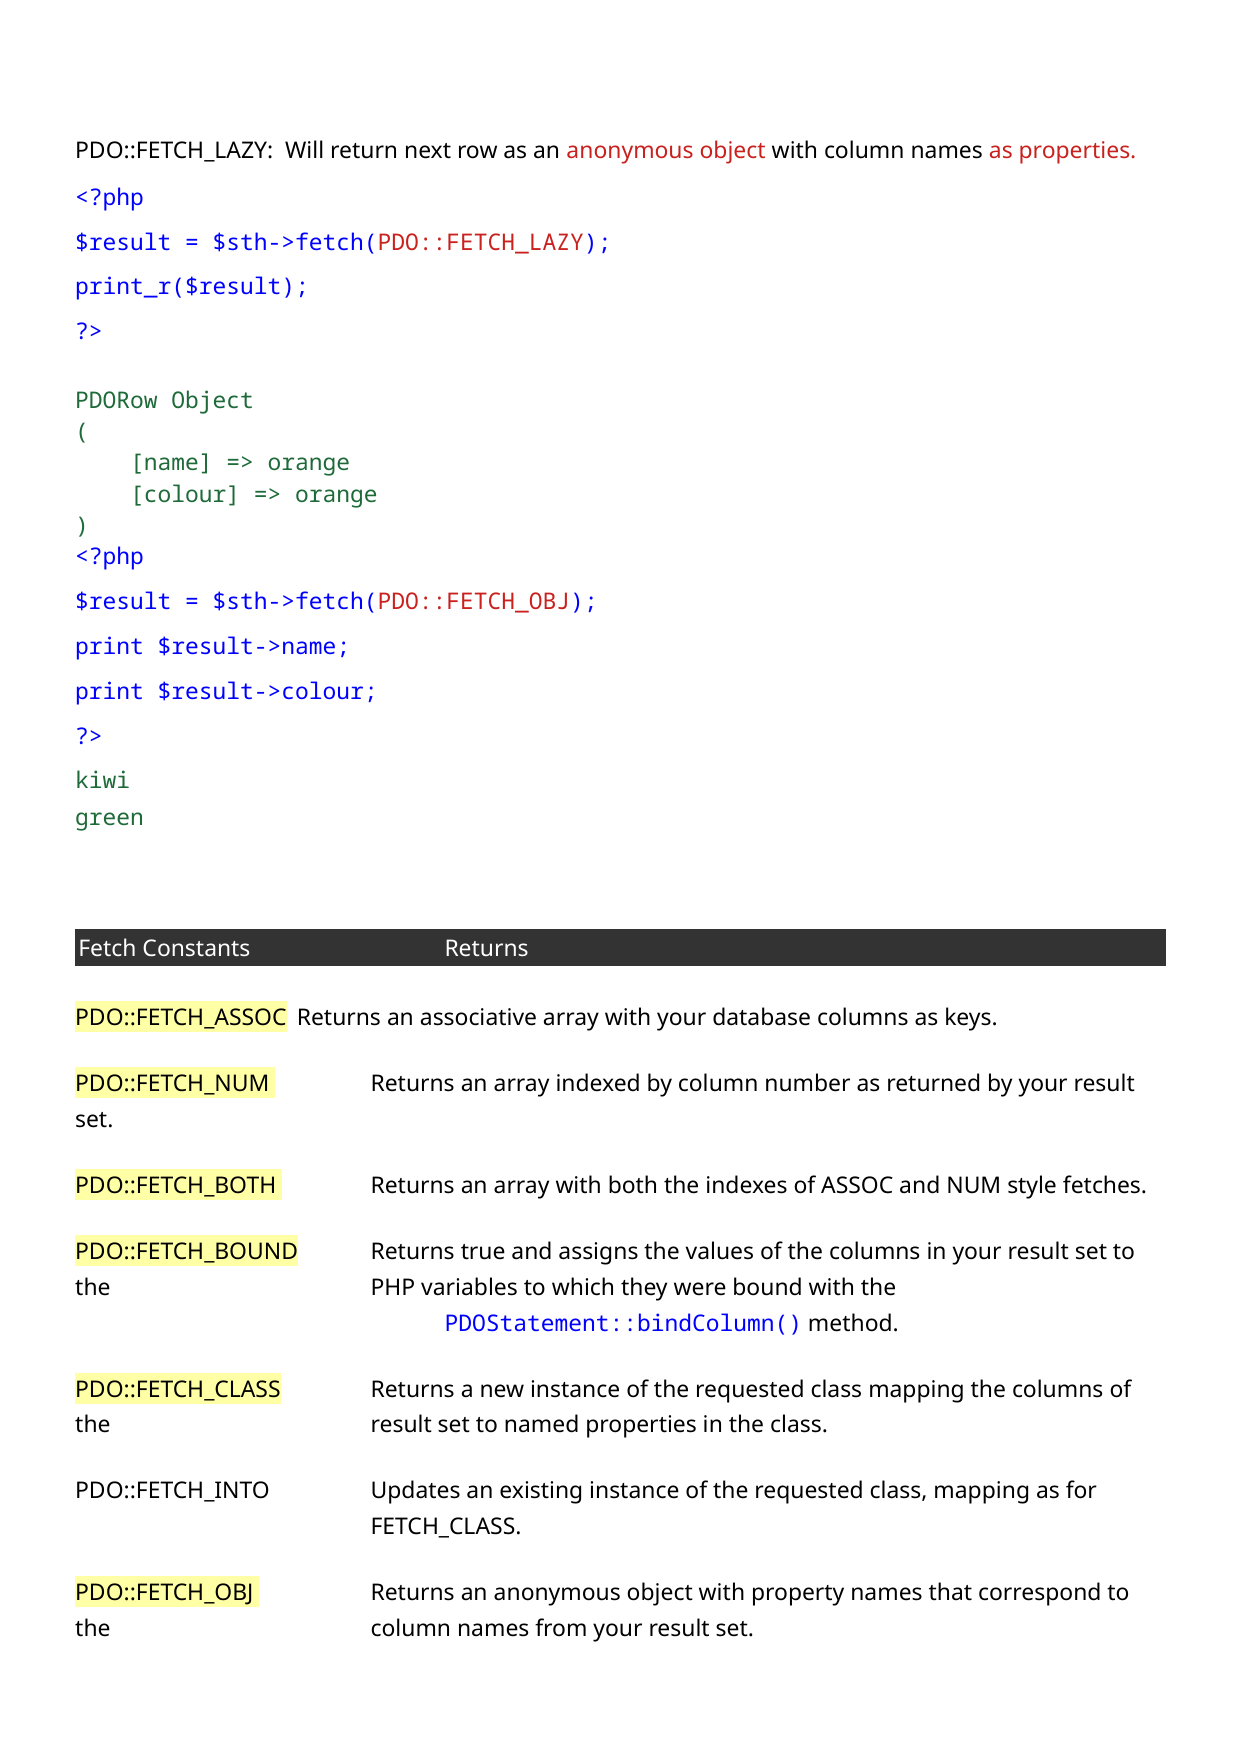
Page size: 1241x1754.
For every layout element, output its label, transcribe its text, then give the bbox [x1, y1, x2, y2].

text print $result->name; [75, 630, 1166, 661]
text PDO::FETCH_OBJ Returns an anonymous object with property names that correspond to the column names from your result set. [75, 1576, 1166, 1643]
text PDO::FETCH_ASSOC Returns an associative array with your database columns as keys. [75, 1001, 1166, 1032]
text print_r($result); [75, 270, 1166, 302]
text print $result->colour; [75, 675, 1166, 706]
text PDO::FETCH_LAZY: Will return next row as an anonymous object with column names as properties. [75, 134, 1166, 166]
text $result = $sth->fetch(PDO::FETCH_LAZY); [75, 225, 1166, 257]
text <?php [75, 540, 1166, 571]
text PDO::FETCH_BOUND Returns true and assigns the values of the columns in your result set to the PHP variables to which they were bound with the PDOStatement::bindColumn() method. [75, 1235, 1166, 1338]
text <?php [75, 181, 1166, 212]
text PDO::FETCH_NUM Returns an array indexed by column number as returned by your result set. [75, 1067, 1166, 1134]
text [colour] => orange [75, 477, 1166, 509]
text kiwi [75, 764, 1166, 796]
text PDORow Object [75, 384, 1166, 415]
text PDO::FETCH_BOTH Returns an array with both the indexes of ASSOC and NUM style fetches. [75, 1169, 1166, 1200]
text PDO::FETCH_CLASS Returns a new instance of the requested class mapping the columns of the result set to named properties in the class. [75, 1372, 1166, 1440]
text ?> [75, 315, 1166, 346]
text PDO::FETCH_INTO Updates an existing instance of the requested class, mapping as for FETCH_CLASS. [75, 1474, 1166, 1542]
text ?> [75, 719, 1166, 751]
text ( [75, 415, 1166, 446]
text [name] => orange [75, 446, 1166, 477]
text ) [75, 509, 1166, 540]
text $result = $sth->fetch(PDO::FETCH_OBJ); [75, 585, 1166, 616]
text Fetch Constants Returns [75, 929, 1166, 966]
text green [75, 800, 1166, 832]
